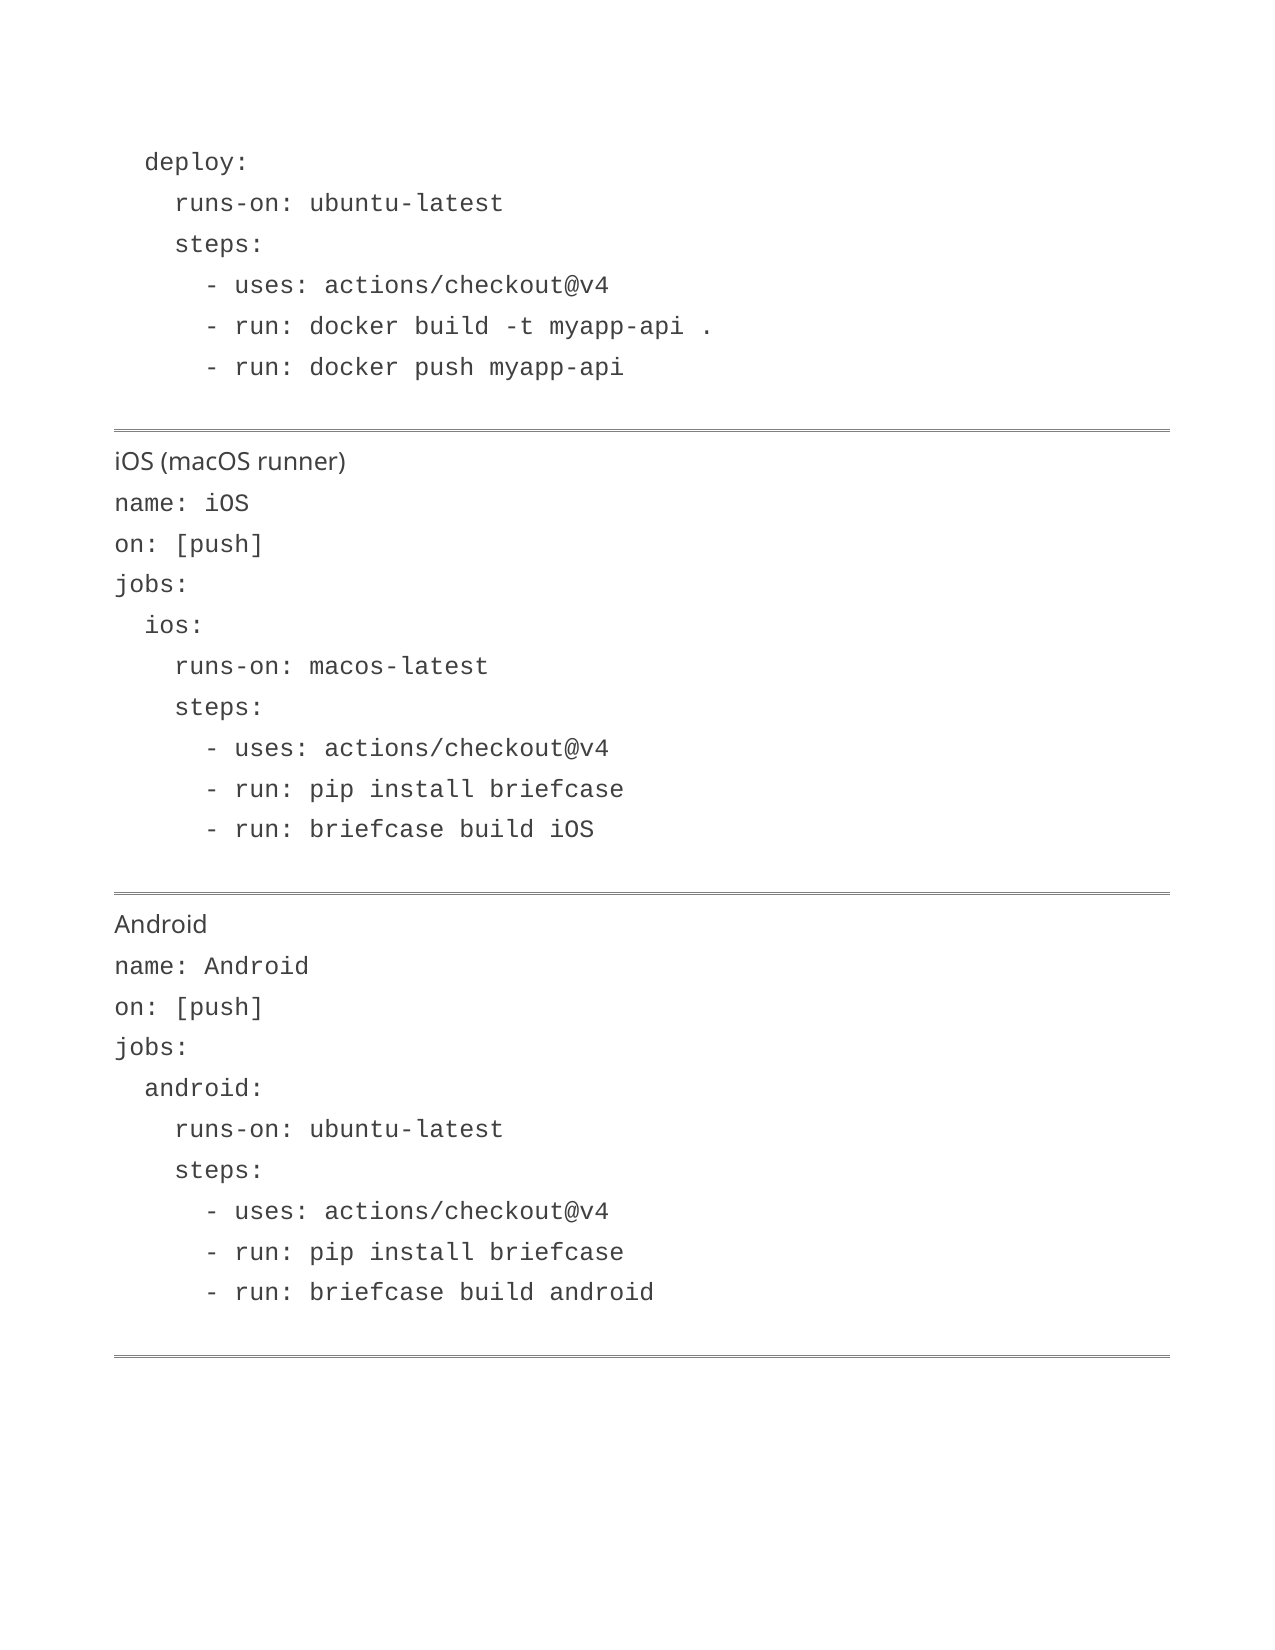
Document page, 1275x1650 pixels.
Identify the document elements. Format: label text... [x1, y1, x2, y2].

text - run: pip install briefcase [114, 776, 1170, 804]
text steps: [114, 694, 1170, 723]
text - run: briefcase build android [114, 1280, 1170, 1308]
text steps: [114, 232, 1170, 260]
text - uses: actions/checkout@v4 [114, 272, 1170, 301]
text runs-on: macos-latest [114, 654, 1170, 682]
subtitle iOS (macOS runner) [114, 444, 1170, 478]
text - run: docker build -t myapp-api . [114, 313, 1170, 342]
text on: [push] [114, 531, 1170, 559]
text name: iOS [114, 490, 1170, 519]
text - uses: actions/checkout@v4 [114, 1198, 1170, 1227]
text - run: docker push myapp-api [114, 354, 1170, 382]
text steps: [114, 1157, 1170, 1186]
text name: Android [114, 953, 1170, 982]
text ios: [114, 613, 1170, 641]
text jobs: [114, 572, 1170, 600]
text deploy: [114, 150, 1170, 178]
text runs-on: ubuntu-latest [114, 1117, 1170, 1145]
subtitle Android [114, 907, 1170, 941]
text - uses: actions/checkout@v4 [114, 735, 1170, 764]
text jobs: [114, 1035, 1170, 1063]
text runs-on: ubuntu-latest [114, 191, 1170, 219]
text android: [114, 1076, 1170, 1104]
text on: [push] [114, 994, 1170, 1022]
text - run: pip install briefcase [114, 1239, 1170, 1267]
text - run: briefcase build iOS [114, 817, 1170, 845]
